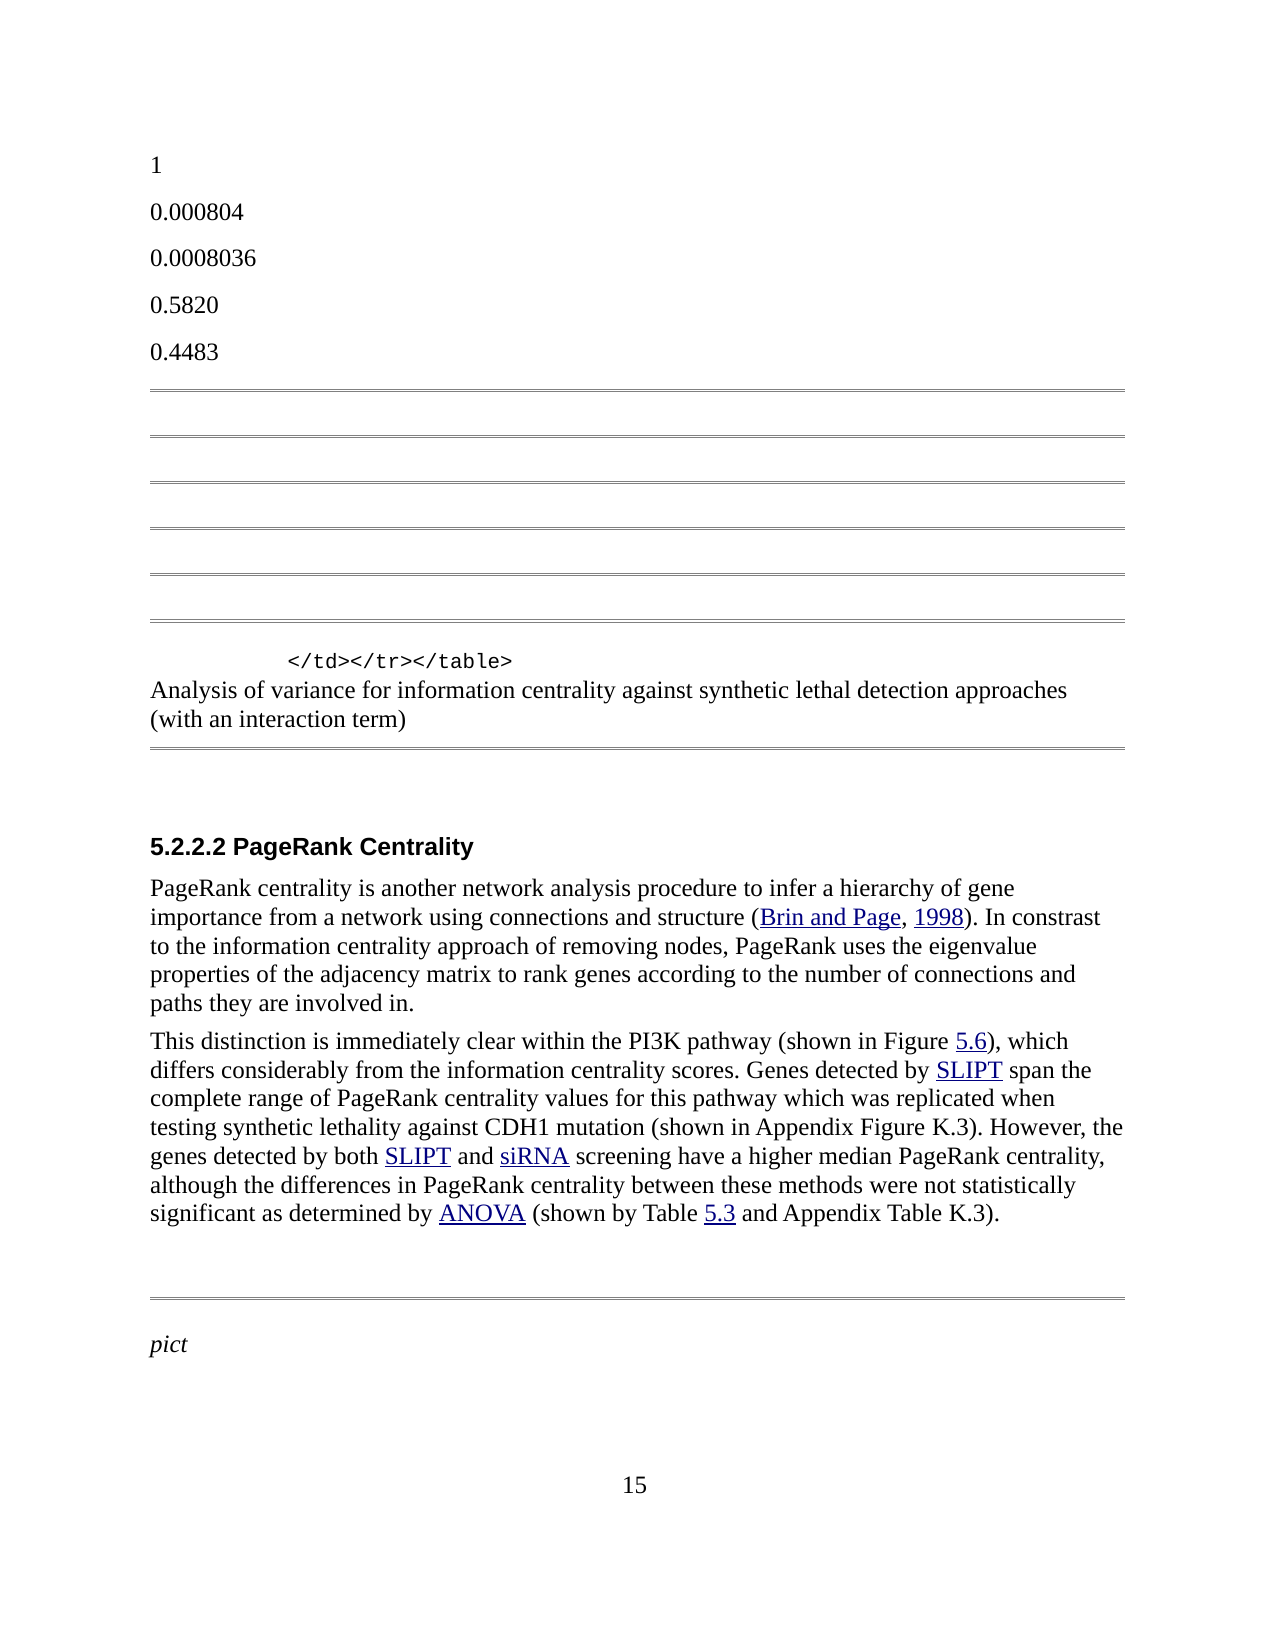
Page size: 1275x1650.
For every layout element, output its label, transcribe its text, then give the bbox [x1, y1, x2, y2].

text 0.5820 [150, 290, 1125, 319]
text 0.0008036 [150, 243, 1125, 272]
subtitle 5.2.2.2 PageRank Centrality [150, 832, 1125, 861]
text Analysis of variance for information centrality against synthetic lethal detection approaches (with an interaction term) [150, 675, 1125, 732]
text This distinction is immediately clear within the PI3K pathway (shown in Figure 5.6), which differs considerably from the information centrality scores. Genes detected by SLIPT span the complete range of PageRank centrality values for this pathway which was replicated when testing synthetic lethality against CDH1 mutation (shown in Appendix Figure K.3). However, the genes detected by both SLIPT and siRNA screening have a higher median PageRank centrality, although the differences in PageRank centrality between these methods were not statistically significant as determined by ANOVA (shown by Table 5.3 and Appendix Table K.3). [150, 1026, 1125, 1227]
text PageRank centrality is another network analysis procedure to infer a hierarchy of gene importance from a network using connections and structure (Brin and Page, 1998). In constrast to the information centrality approach of removing nodes, PageRank uses the eigenvalue properties of the adjacency matrix to rank genes according to the number of connections and paths they are involved in. [150, 873, 1125, 1017]
text pict [150, 1329, 1125, 1358]
text </td></tr></table> [150, 651, 1125, 675]
text 1 [150, 150, 1125, 179]
text 0.000804 [150, 197, 1125, 225]
text 0.4483 [150, 337, 1125, 365]
